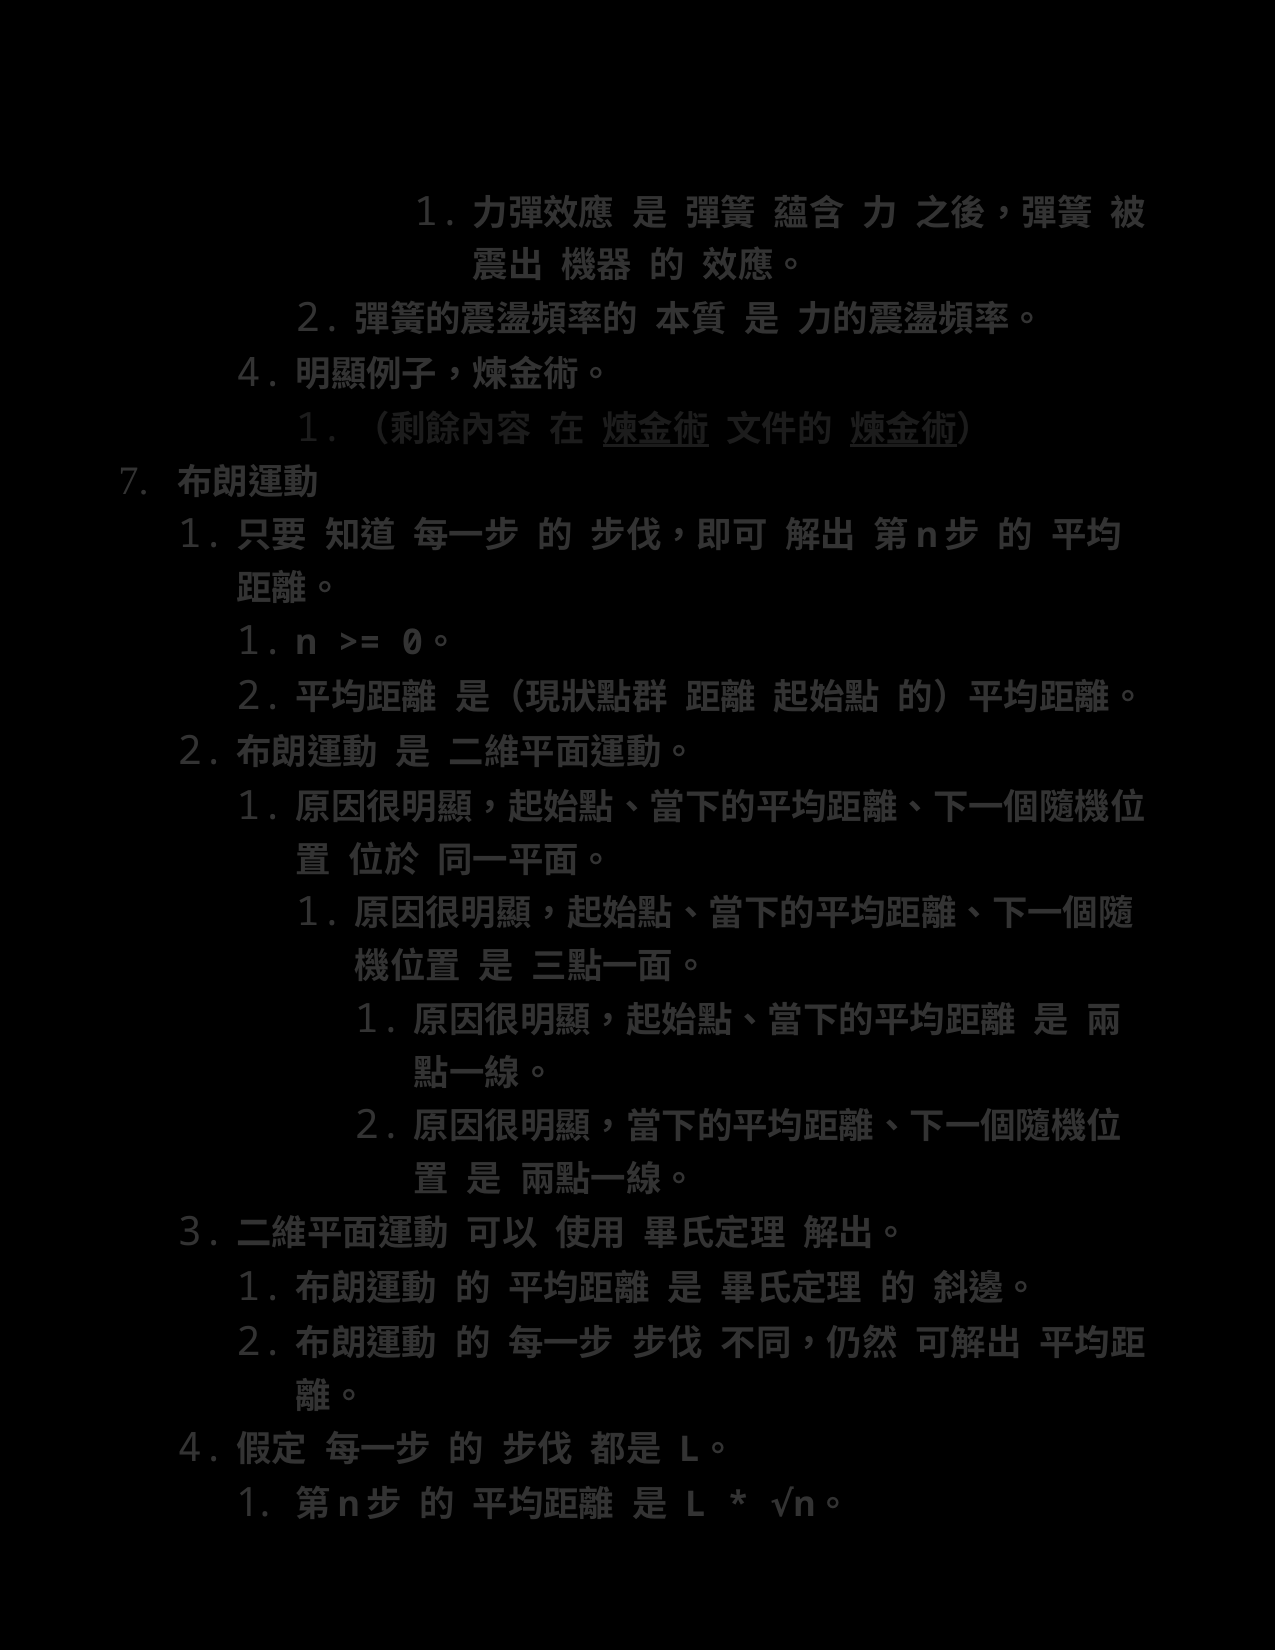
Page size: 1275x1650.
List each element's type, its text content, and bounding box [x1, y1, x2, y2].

list 原因很明顯，當下的平均距離、下一個隨機位置 是 兩點一線。 [354, 1095, 1157, 1202]
list 原因很明顯，起始點、當下的平均距離、下一個隨機位置 位於 同一平面。 [236, 776, 1157, 883]
list n >= 0。 [236, 611, 1157, 666]
list 只要 知道 每一步 的 步伐，即可 解出 第n步 的 平均距離。 [177, 504, 1157, 611]
list 布朗運動 [118, 453, 1157, 504]
list 假定 每一步 的 步伐 都是 L。 [177, 1418, 1157, 1473]
list 原因很明顯，起始點、當下的平均距離、下一個隨機位置 是 三點一面。 [295, 883, 1157, 989]
list 平均距離 是（現狀點群 距離 起始點 的）平均距離。 [236, 666, 1157, 721]
list 布朗運動 的 每一步 步伐 不同，仍然 可解出 平均距離。 [236, 1312, 1157, 1418]
list 彈簧的震盪頻率的 本質 是 力的震盪頻率。 [295, 288, 1157, 343]
list 第n步 的 平均距離 是 L * √n。 [236, 1473, 1157, 1528]
list 布朗運動 是 二維平面運動。 [177, 721, 1157, 776]
list 明顯例子，煉金術。 [236, 343, 1157, 398]
list （剩餘內容 在 煉金術 文件的 煉金術） [295, 398, 1157, 453]
list 布朗運動 的 平均距離 是 畢氏定理 的 斜邊。 [236, 1257, 1157, 1312]
list 原因很明顯，起始點、當下的平均距離 是 兩點一線。 [354, 989, 1157, 1095]
list 二維平面運動 可以 使用 畢氏定理 解出。 [177, 1202, 1157, 1257]
list 力彈效應 是 彈簧 蘊含 力 之後，彈簧 被震出 機器 的 效應。 [413, 182, 1157, 288]
